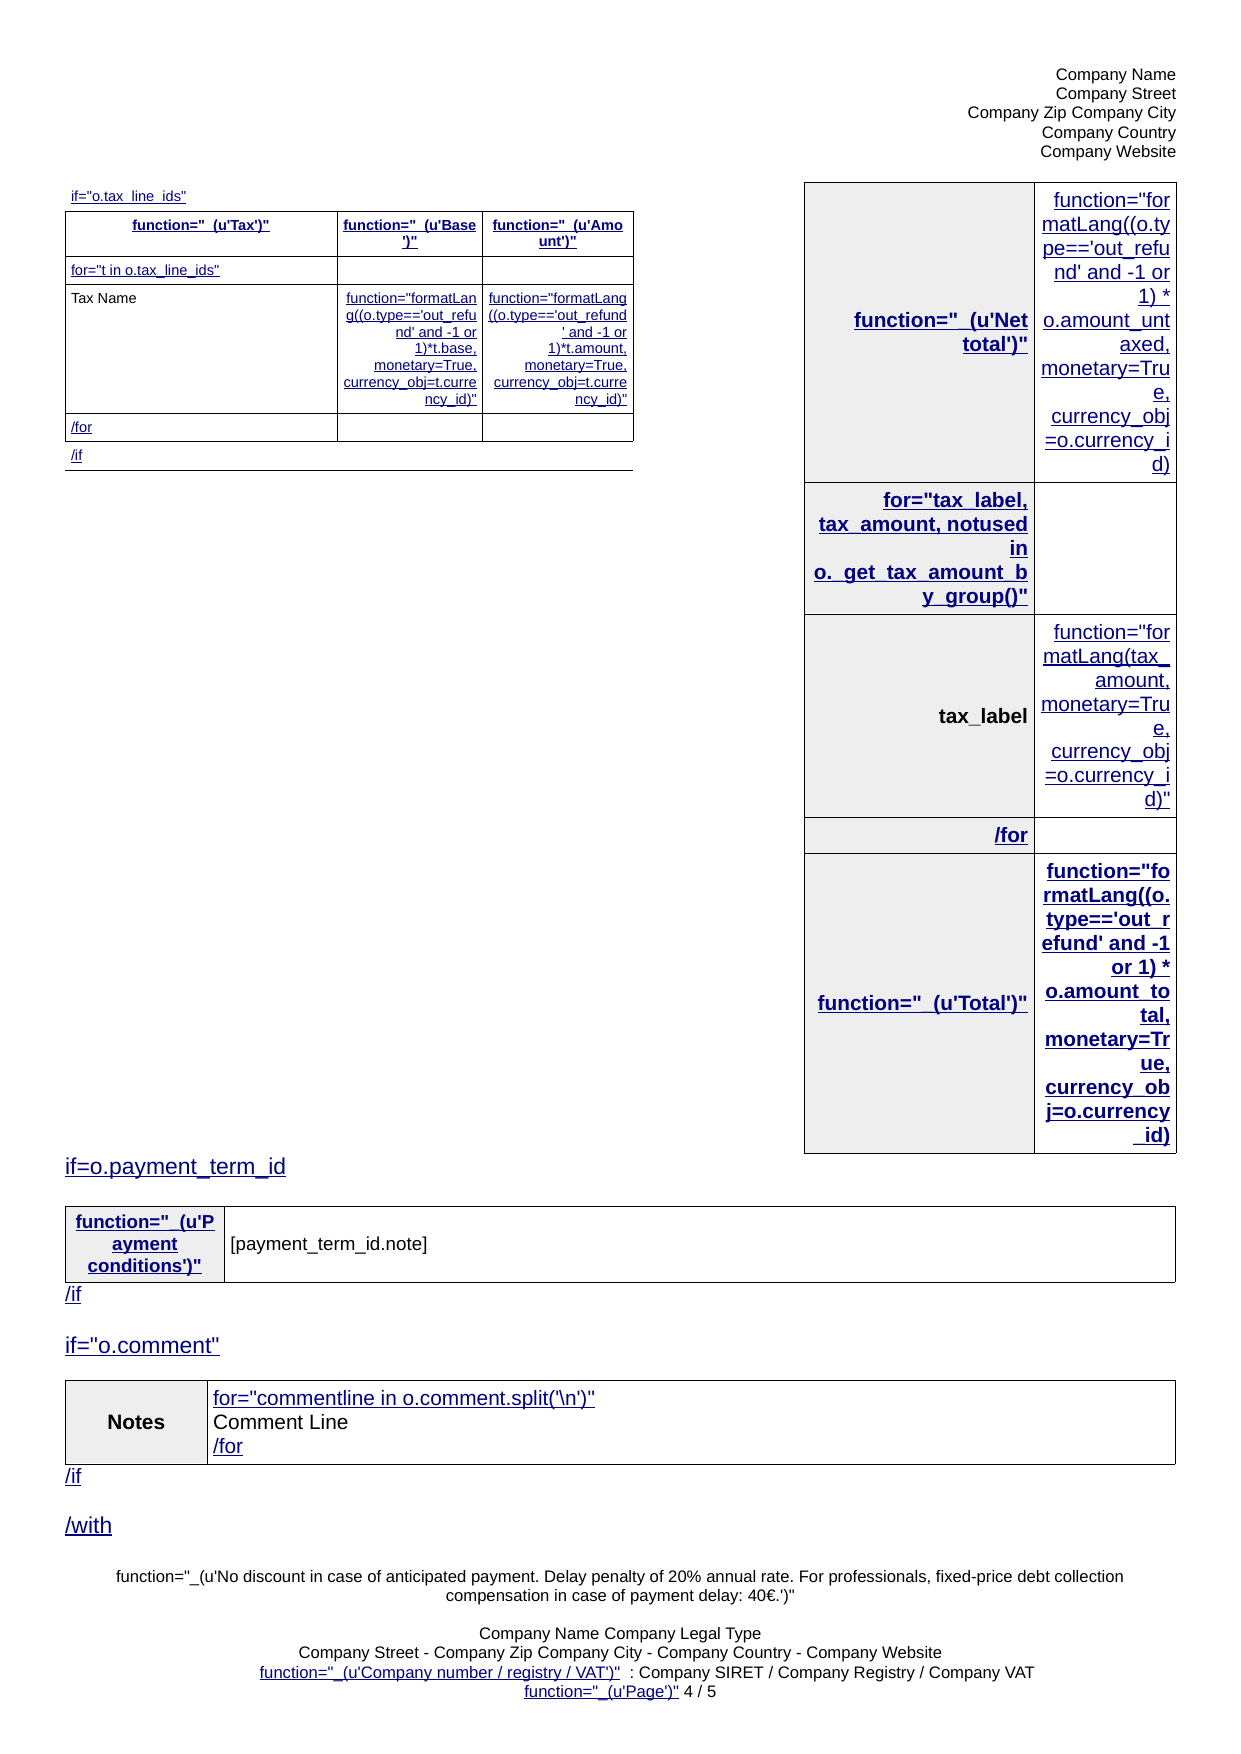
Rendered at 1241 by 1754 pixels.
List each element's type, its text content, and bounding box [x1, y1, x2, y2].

table_cell tax_label [805, 615, 1034, 817]
table_cell [483, 414, 633, 441]
table_cell /for [805, 818, 1034, 853]
table_cell function="formatLang((o.type=='out_refund' and -1 or 1)*t.amount, monetary=True, currency_obj=t.currency_id)" [483, 285, 633, 413]
table_cell [1035, 483, 1176, 613]
table_cell [1035, 818, 1176, 853]
table_cell [482, 442, 633, 469]
table_cell function="formatLang((o.type=='out_refund' and -1 or 1) * o.amount_total, monetary=True, currency_obj=o.currency_id) [1035, 854, 1176, 1153]
table_cell for="t in o.tax_line_ids" [66, 257, 337, 284]
table_cell for="tax_label, tax_amount, notused in o._get_tax_amount_by_group()" [805, 483, 1034, 613]
text /if [65, 1465, 1175, 1488]
table_header function="formatLang((o.type=='out_refund' and -1 or 1) * o.amount_untaxed, monetary=True, currency_obj=o.currency_id) [1035, 183, 1176, 482]
table_cell function="_(u'Tax')" [66, 212, 337, 256]
table_cell [337, 442, 482, 469]
text if="o.comment" [65, 1332, 1175, 1358]
table_header function="_(u'Payment conditions')" [66, 1207, 224, 1282]
table_cell Tax Name [66, 285, 337, 413]
table_header Notes [66, 1381, 207, 1463]
text /with [65, 1512, 1175, 1538]
text /if [65, 1283, 1175, 1306]
table_header [65, 471, 633, 1153]
table_header function="_(u'Net total')" [805, 183, 1034, 482]
table_header if="o.tax_line_ids" [65, 182, 337, 211]
table_cell /if [65, 442, 337, 469]
table_cell function="_(u'Total')" [805, 854, 1034, 1153]
table_cell [338, 257, 482, 284]
table_cell [338, 414, 482, 441]
table_header [633, 182, 804, 1153]
table_header [337, 182, 482, 211]
table_cell function="formatLang((o.type=='out_refund' and -1 or 1)*t.base, monetary=True, currency_obj=t.currency_id)" [338, 285, 482, 413]
table_cell /for [66, 414, 337, 441]
text if=o.payment_term_id [65, 1153, 1175, 1179]
table_cell [483, 257, 633, 284]
table_header for="commentline in o.comment.split('\n')" Comment Line /for [208, 1381, 1175, 1463]
table_cell function="formatLang(tax_amount, monetary=True, currency_obj=o.currency_id)" [1035, 615, 1176, 817]
table_header [payment_term_id.note] [225, 1207, 1175, 1282]
table_cell function="_(u'Amount')" [483, 212, 633, 256]
table_header [482, 182, 633, 211]
table_cell function="_(u'Base')" [338, 212, 482, 256]
